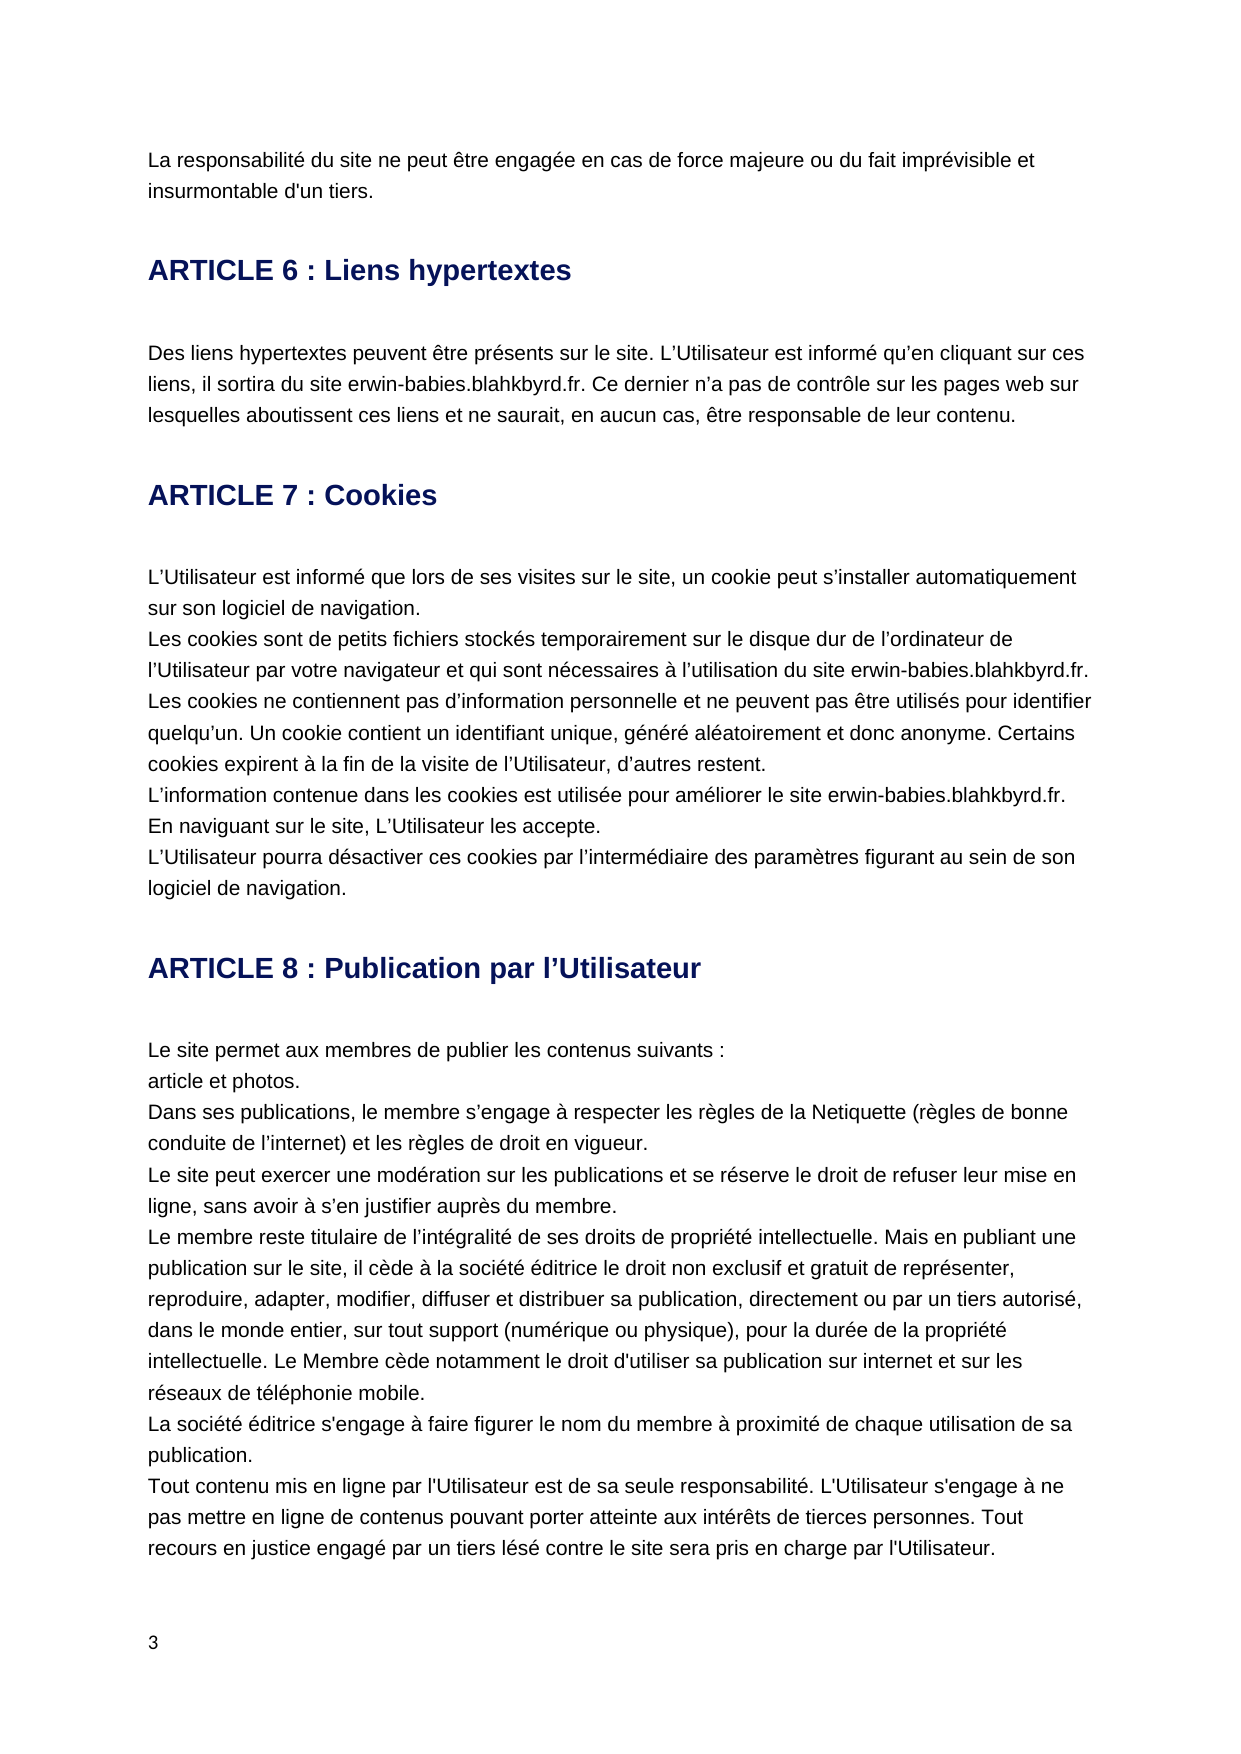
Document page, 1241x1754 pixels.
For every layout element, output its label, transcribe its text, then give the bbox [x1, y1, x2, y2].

subtitle ARTICLE 7 : Cookies [148, 477, 1093, 511]
text Les cookies sont de petits fichiers stockés temporairement sur le disque dur de l’ordinateur de l’Utilisateur par votre navigateur et qui sont nécessaires à l’utilisation du site erwin-babies.blahkbyrd.fr. Les cookies ne contiennent pas d’information personnelle et ne peuvent pas être utilisés pour identifier quelqu’un. Un cookie contient un identifiant unique, généré aléatoirement et donc anonyme. Certains cookies expirent à la fin de la visite de l’Utilisateur, d’autres restent. [148, 627, 1093, 775]
text Des liens hypertextes peuvent être présents sur le site. L’Utilisateur est informé qu’en cliquant sur ces liens, il sortira du site erwin-babies.blahkbyrd.fr. Ce dernier n’a pas de contrôle sur les pages web sur lesquelles aboutissent ces liens et ne saurait, en aucun cas, être responsable de leur contenu. [148, 341, 1093, 427]
text L’information contenue dans les cookies est utilisée pour améliorer le site erwin-babies.blahkbyrd.fr. [148, 783, 1093, 807]
text article et photos. [148, 1069, 1093, 1093]
text La responsabilité du site ne peut être engagée en cas de force majeure ou du fait imprévisible et insurmontable d'un tiers. [148, 148, 1093, 203]
text Le membre reste titulaire de l’intégralité de ses droits de propriété intellectuelle. Mais en publiant une publication sur le site, il cède à la société éditrice le droit non exclusif et gratuit de représenter, reproduire, adapter, modifier, diffuser et distribuer sa publication, directement ou par un tiers autorisé, dans le monde entier, sur tout support (numérique ou physique), pour la durée de la propriété intellectuelle. Le Membre cède notamment le droit d'utiliser sa publication sur internet et sur les réseaux de téléphonie mobile. [148, 1225, 1093, 1404]
subtitle ARTICLE 8 : Publication par l’Utilisateur [148, 951, 1093, 984]
text L’Utilisateur est informé que lors de ses visites sur le site, un cookie peut s’installer automatiquement sur son logiciel de navigation. [148, 564, 1093, 620]
text La société éditrice s'engage à faire figurer le nom du membre à proximité de chaque utilisation de sa publication. [148, 1412, 1093, 1467]
text En naviguant sur le site, L’Utilisateur les accepte. [148, 814, 1093, 838]
text Dans ses publications, le membre s’engage à respecter les règles de la Netiquette (règles de bonne conduite de l’internet) et les règles de droit en vigueur. [148, 1100, 1093, 1155]
text Le site peut exercer une modération sur les publications et se réserve le droit de refuser leur mise en ligne, sans avoir à s’en justifier auprès du membre. [148, 1162, 1093, 1217]
subtitle ARTICLE 6 : Liens hypertextes [148, 253, 1093, 287]
text L’Utilisateur pourra désactiver ces cookies par l’intermédiaire des paramètres figurant au sein de son logiciel de navigation. [148, 845, 1093, 900]
text Le site permet aux membres de publier les contenus suivants : [148, 1038, 1093, 1062]
text Tout contenu mis en ligne par l'Utilisateur est de sa seule responsabilité. L'Utilisateur s'engage à ne pas mettre en ligne de contenus pouvant porter atteinte aux intérêts de tierces personnes. Tout recours en justice engagé par un tiers lésé contre le site sera pris en charge par l'Utilisateur. [148, 1474, 1093, 1560]
